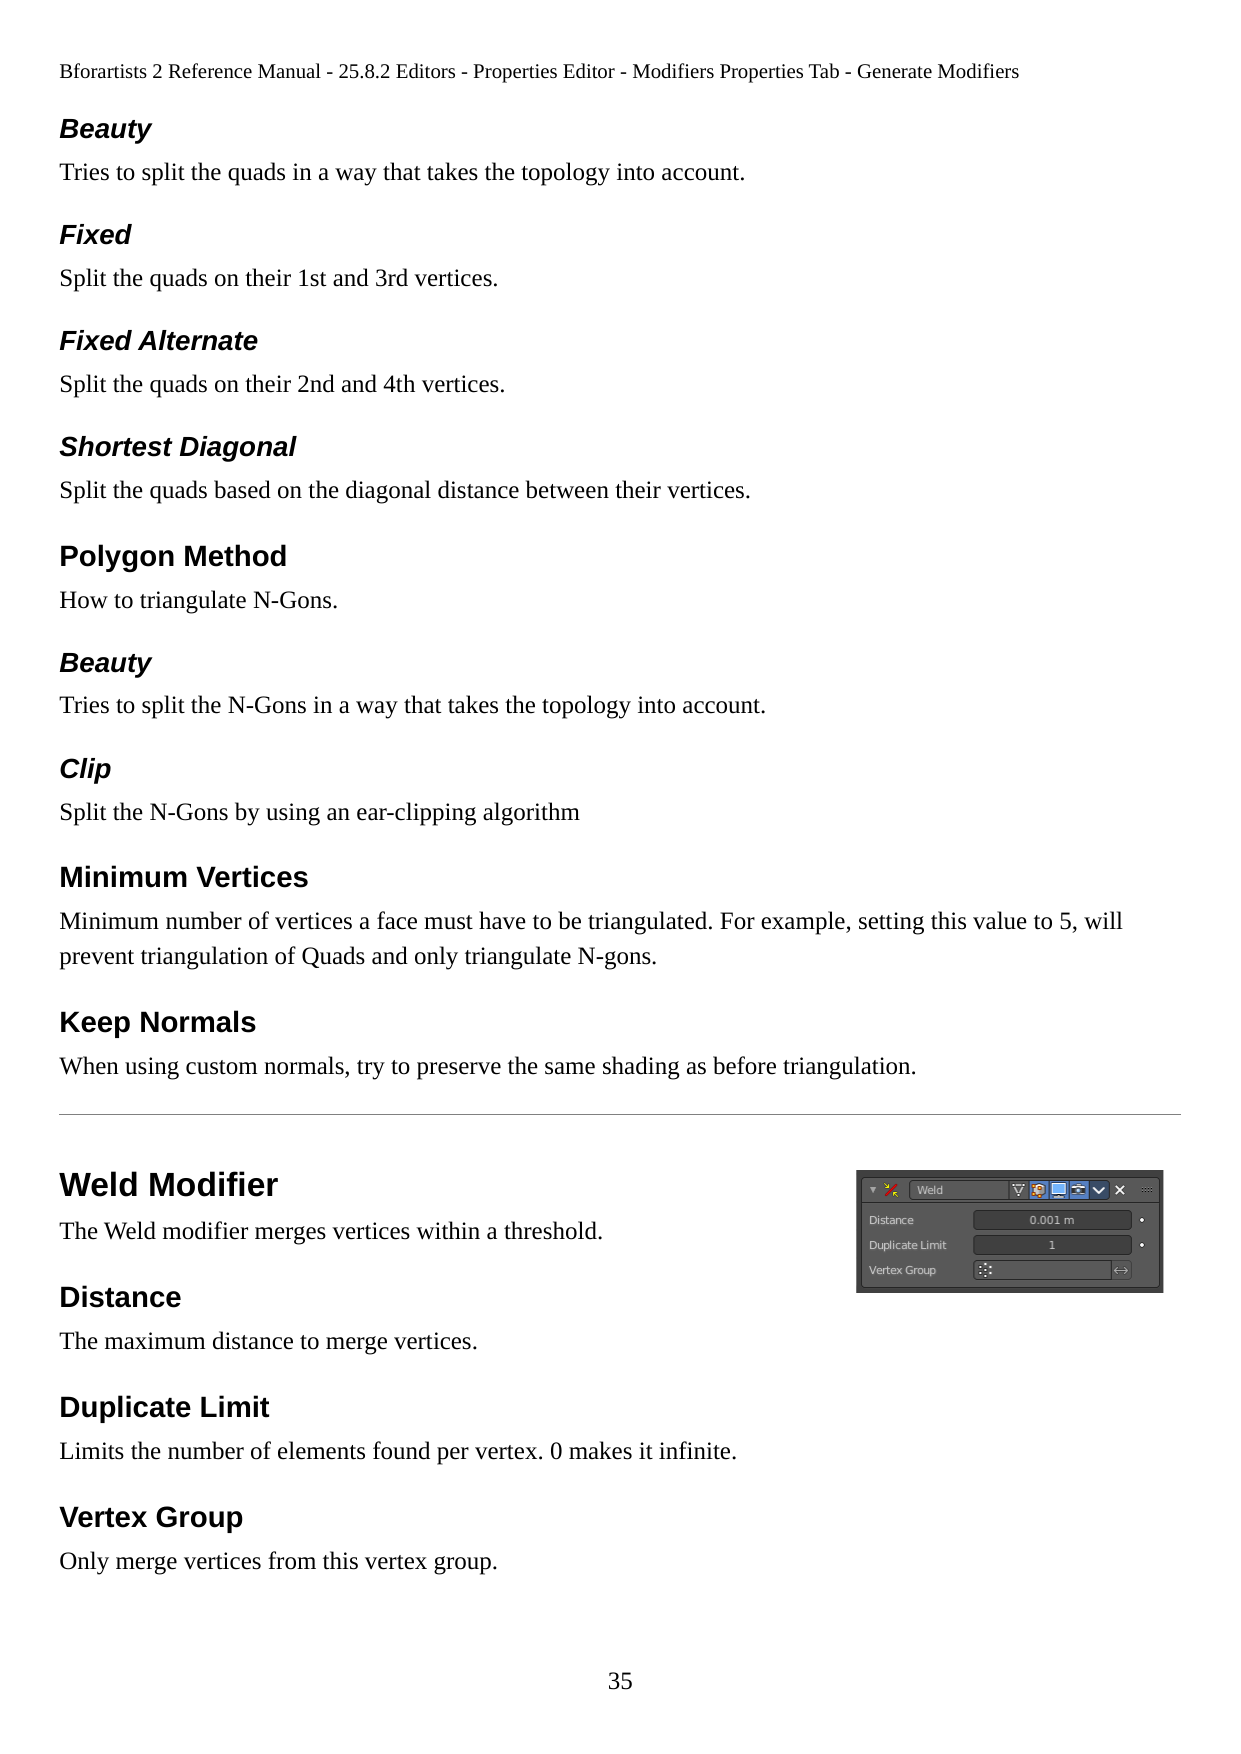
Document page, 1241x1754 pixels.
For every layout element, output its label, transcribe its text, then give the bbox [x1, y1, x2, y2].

subtitle Duplicate Limit [59, 1389, 1181, 1423]
text Minimum number of vertices a face must have to be triangulated. For example, setting this value to 5, will prevent triangulation of Quads and only triangulate N-gons. [59, 906, 1181, 970]
text Split the N-Gons by using an ear-clipping algorithm [59, 797, 1181, 825]
text The Weld modifier merges vertices within a threshold. [59, 1216, 856, 1245]
picture [856, 1170, 1164, 1293]
subtitle Beauty [59, 646, 1181, 678]
subtitle Distance [59, 1280, 1181, 1313]
subtitle Fixed [59, 218, 1181, 250]
subtitle Keep Normals [59, 1004, 1181, 1038]
subtitle Polygon Method [59, 538, 1181, 572]
subtitle Beauty [59, 113, 1181, 144]
text Split the quads on their 2nd and 4th vertices. [59, 369, 1181, 398]
text Limits the number of elements found per vertex. 0 makes it infinite. [59, 1436, 1181, 1464]
subtitle Minimum Vertices [59, 860, 1181, 894]
text Only merge vertices from this vertex group. [59, 1546, 1181, 1574]
text The maximum distance to merge vertices. [59, 1326, 1181, 1355]
text Split the quads based on the diagonal distance between their vertices. [59, 475, 1181, 503]
text When using custom normals, try to preserve the same shading as before triangulation. [59, 1051, 1181, 1079]
subtitle Vertex Group [59, 1499, 1181, 1533]
subtitle Shortest Diagonal [59, 430, 1181, 462]
text Tries to split the N-Gons in a way that takes the topology into account. [59, 691, 1181, 719]
subtitle Clip [59, 752, 1181, 784]
subtitle Weld Modifier [59, 1165, 1181, 1203]
text Tries to split the quads in a way that takes the topology into account. [59, 157, 1181, 186]
subtitle Fixed Alternate [59, 324, 1181, 356]
text How to triangulate N-Gons. [59, 585, 1181, 613]
text Split the quads on their 1st and 3rd vertices. [59, 263, 1181, 292]
